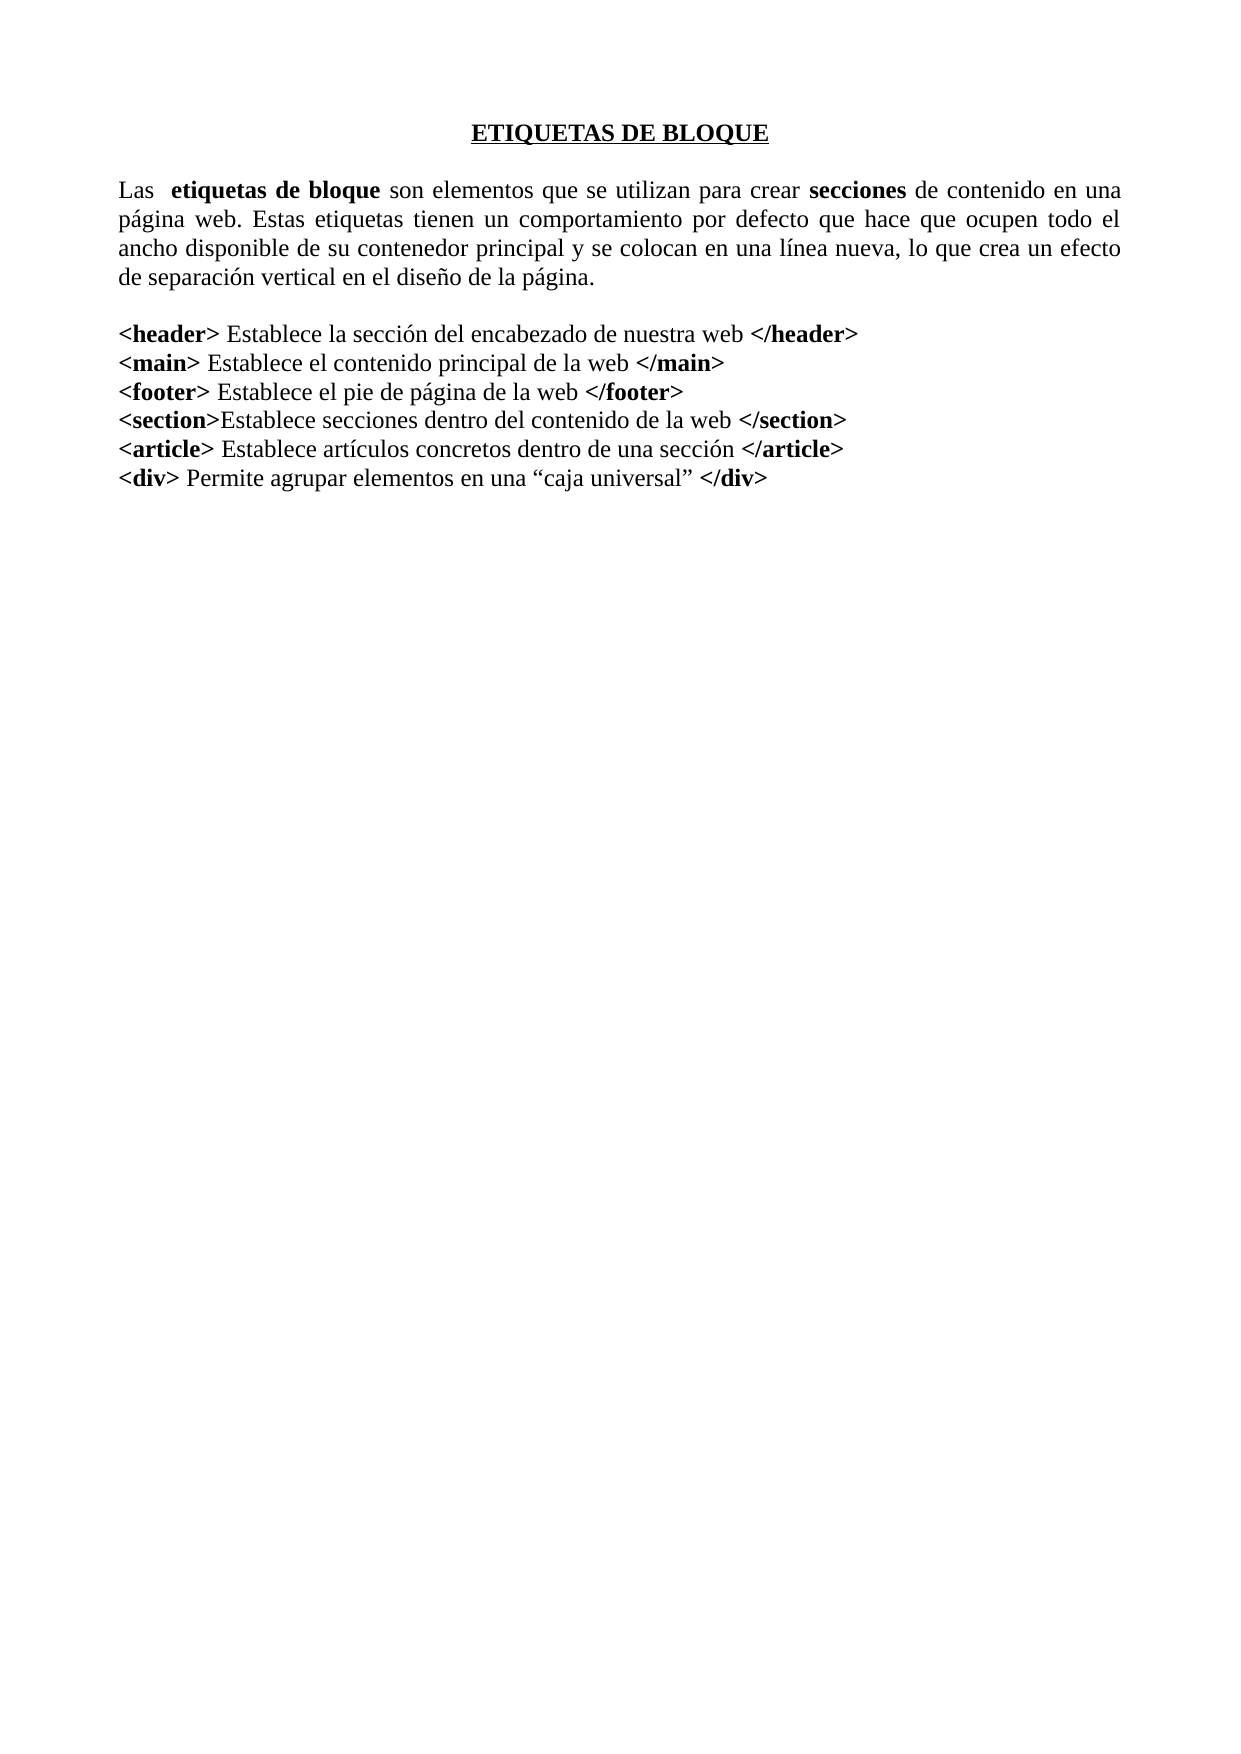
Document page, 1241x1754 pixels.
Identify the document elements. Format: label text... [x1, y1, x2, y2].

text <section>Establece secciones dentro del contenido de la web </section> [118, 406, 1122, 434]
text <header> Establece la sección del encabezado de nuestra web </header> [118, 319, 1122, 348]
text <div> Permite agrupar elementos en una “caja universal” </div> [118, 463, 1122, 492]
text <main> Establece el contenido principal de la web </main> [118, 348, 1122, 377]
text <article> Establece artículos concretos dentro de una sección </article> [118, 434, 1122, 463]
text <footer> Establece el pie de página de la web </footer> [118, 377, 1122, 406]
text Las etiquetas de bloque son elementos que se utilizan para crear secciones de contenido en una página web. Estas etiquetas tienen un comportamiento por defecto que hace que ocupen todo el ancho disponible de su contenedor principal y se colocan en una línea nueva, lo que crea un efecto de separación vertical en el diseño de la página. [118, 176, 1122, 291]
text ETIQUETAS DE BLOQUE [118, 118, 1122, 147]
